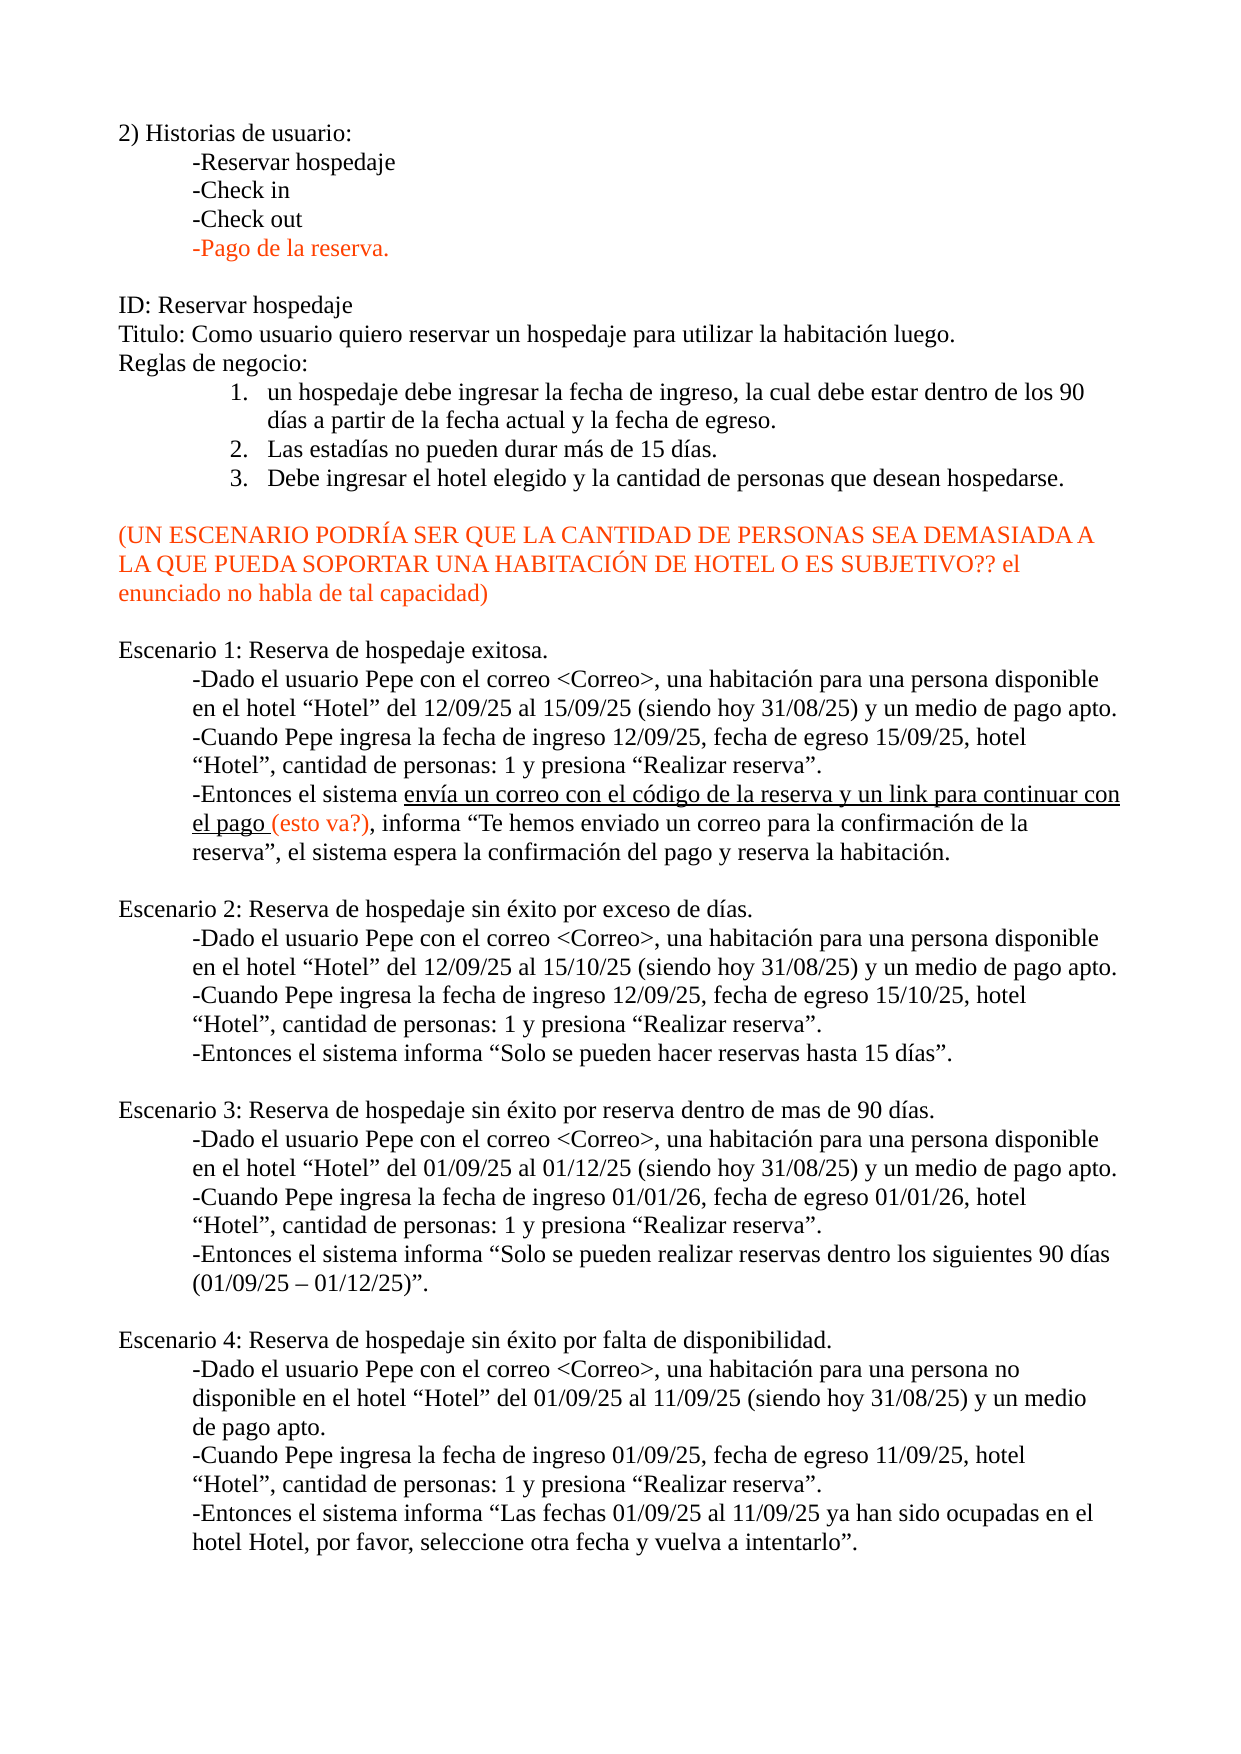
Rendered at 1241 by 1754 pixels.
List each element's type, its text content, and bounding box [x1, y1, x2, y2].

text Escenario 1: Reserva de hospedaje exitosa. [118, 636, 1122, 664]
text -Entonces el sistema informa “Solo se pueden realizar reservas dentro los siguientes 90 días (01/09/25 – 01/12/25)”. [118, 1239, 1122, 1297]
text Titulo: Como usuario quiero reservar un hospedaje para utilizar la habitación luego. [118, 319, 1122, 348]
text Escenario 2: Reserva de hospedaje sin éxito por exceso de días. [118, 894, 1122, 923]
text -Cuando Pepe ingresa la fecha de ingreso 01/09/25, fecha de egreso 11/09/25, hotel “Hotel”, cantidad de personas: 1 y presiona “Realizar reserva”. [118, 1441, 1122, 1498]
list un hospedaje debe ingresar la fecha de ingreso, la cual debe estar dentro de los 90 días a partir de la fecha actual y la fecha de egreso. [229, 377, 1122, 434]
text Escenario 4: Reserva de hospedaje sin éxito por falta de disponibilidad. [118, 1326, 1122, 1354]
list Las estadías no pueden durar más de 15 días. [229, 434, 1122, 463]
text -Entonces el sistema envía un correo con el código de la reserva y un link para continuar con el pago (esto va?), informa “Te hemos enviado un correo para la confirmación de la reserva”, el sistema espera la confirmación del pago y reserva la habitación. [118, 779, 1122, 866]
text -Pago de la reserva. [118, 233, 1122, 262]
text -Dado el usuario Pepe con el correo <Correo>, una habitación para una persona disponible en el hotel “Hotel” del 01/09/25 al 01/12/25 (siendo hoy 31/08/25) y un medio de pago apto. [118, 1124, 1122, 1182]
text 2) Historias de usuario: [118, 118, 1122, 147]
text -Dado el usuario Pepe con el correo <Correo>, una habitación para una persona no disponible en el hotel “Hotel” del 01/09/25 al 11/09/25 (siendo hoy 31/08/25) y un medio de pago apto. [118, 1354, 1122, 1441]
text -Reservar hospedaje [118, 147, 1122, 176]
text -Cuando Pepe ingresa la fecha de ingreso 12/09/25, fecha de egreso 15/09/25, hotel “Hotel”, cantidad de personas: 1 y presiona “Realizar reserva”. [118, 722, 1122, 779]
text Reglas de negocio: [118, 348, 1122, 377]
text -Dado el usuario Pepe con el correo <Correo>, una habitación para una persona disponible en el hotel “Hotel” del 12/09/25 al 15/10/25 (siendo hoy 31/08/25) y un medio de pago apto. [118, 923, 1122, 981]
text Escenario 3: Reserva de hospedaje sin éxito por reserva dentro de mas de 90 días. [118, 1096, 1122, 1124]
text -Cuando Pepe ingresa la fecha de ingreso 01/01/26, fecha de egreso 01/01/26, hotel “Hotel”, cantidad de personas: 1 y presiona “Realizar reserva”. [118, 1182, 1122, 1239]
text ID: Reservar hospedaje [118, 291, 1122, 319]
text -Check out [118, 204, 1122, 233]
text (UN ESCENARIO PODRÍA SER QUE LA CANTIDAD DE PERSONAS SEA DEMASIADA A LA QUE PUEDA SOPORTAR UNA HABITACIÓN DE HOTEL O ES SUBJETIVO?? el enunciado no habla de tal capacidad) [118, 521, 1122, 607]
list Debe ingresar el hotel elegido y la cantidad de personas que desean hospedarse. [229, 463, 1122, 492]
text -Entonces el sistema informa “Las fechas 01/09/25 al 11/09/25 ya han sido ocupadas en el hotel Hotel, por favor, seleccione otra fecha y vuelva a intentarlo”. [118, 1498, 1122, 1556]
text -Check in [118, 176, 1122, 204]
text -Cuando Pepe ingresa la fecha de ingreso 12/09/25, fecha de egreso 15/10/25, hotel “Hotel”, cantidad de personas: 1 y presiona “Realizar reserva”. [118, 981, 1122, 1038]
text -Entonces el sistema informa “Solo se pueden hacer reservas hasta 15 días”. [118, 1038, 1122, 1067]
text -Dado el usuario Pepe con el correo <Correo>, una habitación para una persona disponible en el hotel “Hotel” del 12/09/25 al 15/09/25 (siendo hoy 31/08/25) y un medio de pago apto. [118, 664, 1122, 722]
